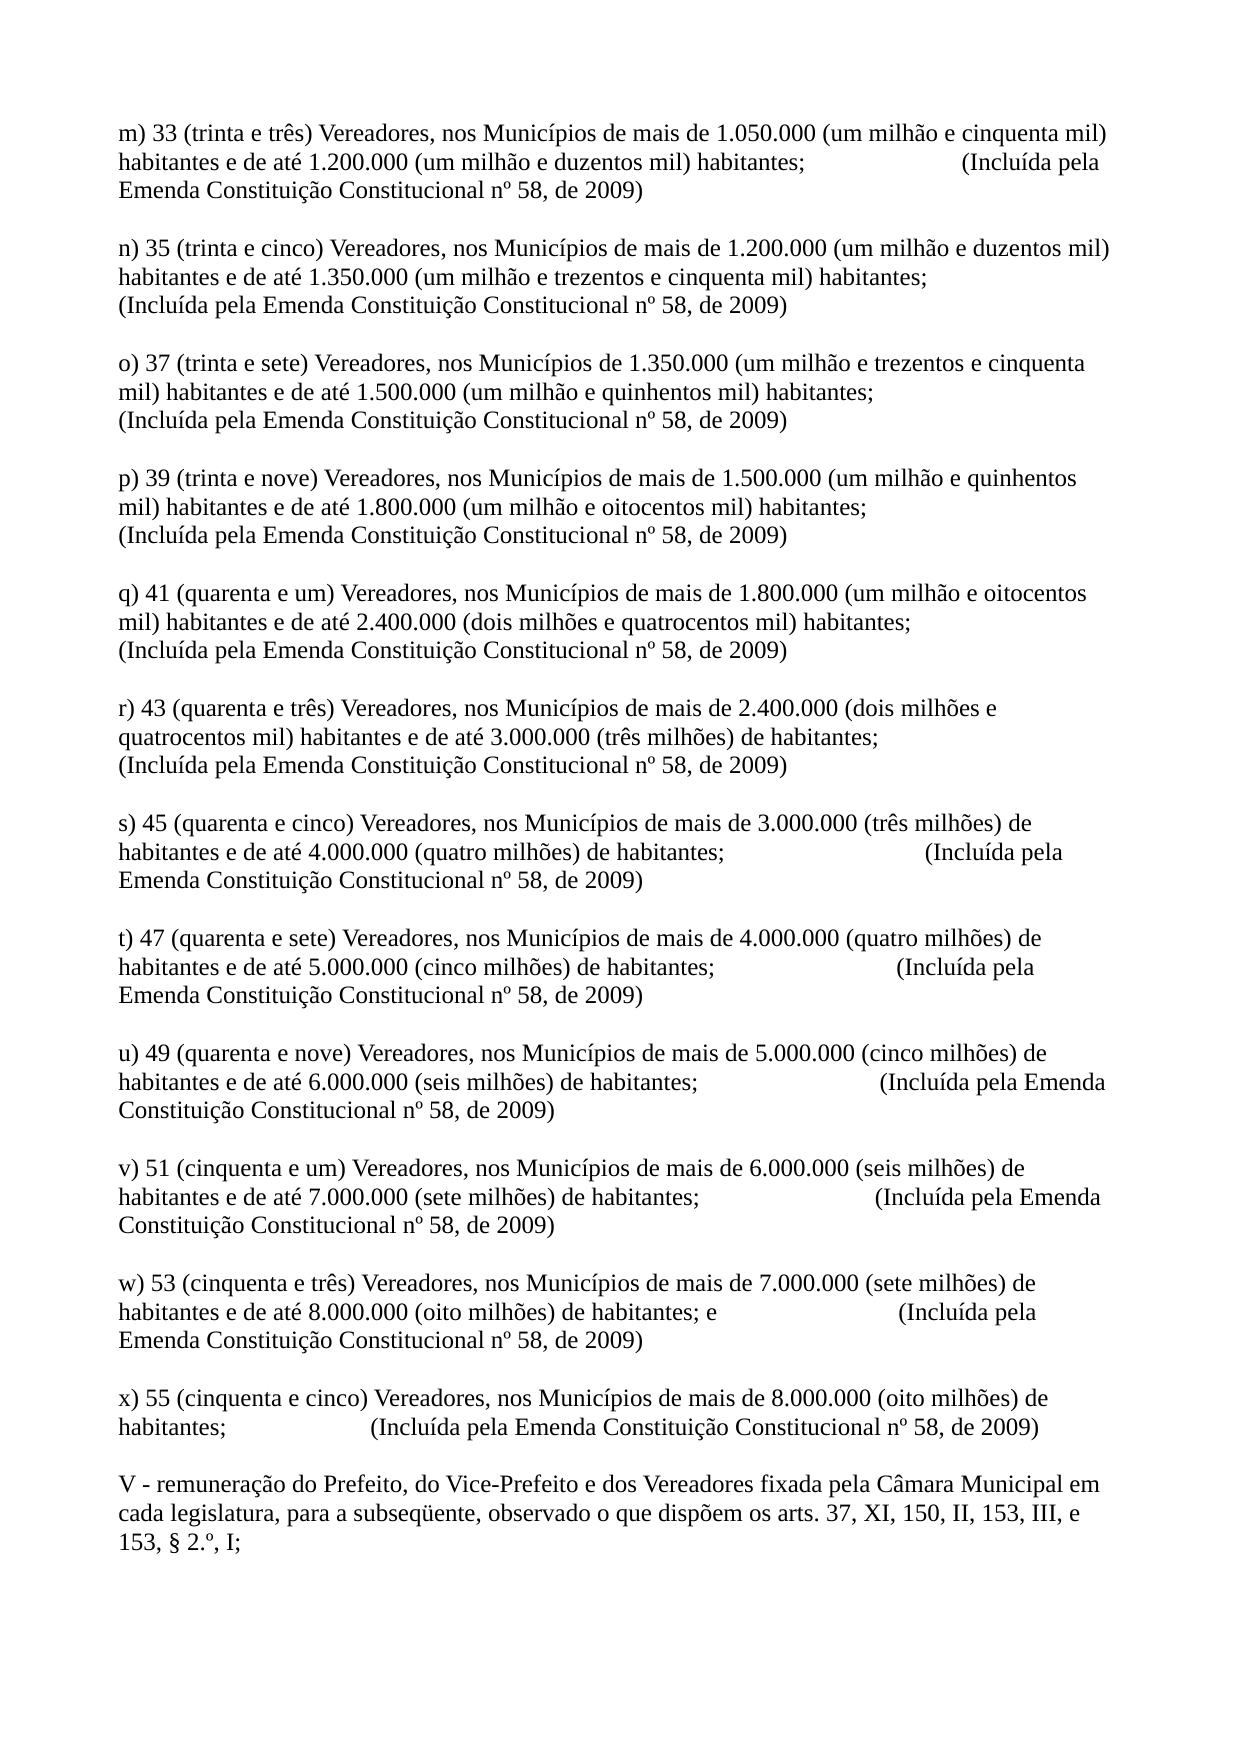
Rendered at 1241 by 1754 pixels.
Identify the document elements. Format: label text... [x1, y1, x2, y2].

text m) 33 (trinta e três) Vereadores, nos Municípios de mais de 1.050.000 (um milhão e cinquenta mil) habitantes e de até 1.200.000 (um milhão e duzentos mil) habitantes; (Incluída pela Emenda Constituição Constitucional nº 58, de 2009) [118, 118, 1122, 204]
text t) 47 (quarenta e sete) Vereadores, nos Municípios de mais de 4.000.000 (quatro milhões) de habitantes e de até 5.000.000 (cinco milhões) de habitantes; (Incluída pela Emenda Constituição Constitucional nº 58, de 2009) [118, 923, 1122, 1009]
text n) 35 (trinta e cinco) Vereadores, nos Municípios de mais de 1.200.000 (um milhão e duzentos mil) habitantes e de até 1.350.000 (um milhão e trezentos e cinquenta mil) habitantes; (Incluída pela Emenda Constituição Constitucional nº 58, de 2009) [118, 233, 1122, 319]
text r) 43 (quarenta e três) Vereadores, nos Municípios de mais de 2.400.000 (dois milhões e quatrocentos mil) habitantes e de até 3.000.000 (três milhões) de habitantes; (Incluída pela Emenda Constituição Constitucional nº 58, de 2009) [118, 693, 1122, 779]
text v) 51 (cinquenta e um) Vereadores, nos Municípios de mais de 6.000.000 (seis milhões) de habitantes e de até 7.000.000 (sete milhões) de habitantes; (Incluída pela Emenda Constituição Constitucional nº 58, de 2009) [118, 1153, 1122, 1239]
text s) 45 (quarenta e cinco) Vereadores, nos Municípios de mais de 3.000.000 (três milhões) de habitantes e de até 4.000.000 (quatro milhões) de habitantes; (Incluída pela Emenda Constituição Constitucional nº 58, de 2009) [118, 808, 1122, 894]
text w) 53 (cinquenta e três) Vereadores, nos Municípios de mais de 7.000.000 (sete milhões) de habitantes e de até 8.000.000 (oito milhões) de habitantes; e (Incluída pela Emenda Constituição Constitucional nº 58, de 2009) [118, 1268, 1122, 1354]
text p) 39 (trinta e nove) Vereadores, nos Municípios de mais de 1.500.000 (um milhão e quinhentos mil) habitantes e de até 1.800.000 (um milhão e oitocentos mil) habitantes; (Incluída pela Emenda Constituição Constitucional nº 58, de 2009) [118, 463, 1122, 549]
text V - remuneração do Prefeito, do Vice-Prefeito e dos Vereadores fixada pela Câmara Municipal em cada legislatura, para a subseqüente, observado o que dispõem os arts. 37, XI, 150, II, 153, III, e 153, § 2.º, I; [118, 1469, 1122, 1556]
text u) 49 (quarenta e nove) Vereadores, nos Municípios de mais de 5.000.000 (cinco milhões) de habitantes e de até 6.000.000 (seis milhões) de habitantes; (Incluída pela Emenda Constituição Constitucional nº 58, de 2009) [118, 1038, 1122, 1124]
text x) 55 (cinquenta e cinco) Vereadores, nos Municípios de mais de 8.000.000 (oito milhões) de habitantes; (Incluída pela Emenda Constituição Constitucional nº 58, de 2009) [118, 1383, 1122, 1441]
text q) 41 (quarenta e um) Vereadores, nos Municípios de mais de 1.800.000 (um milhão e oitocentos mil) habitantes e de até 2.400.000 (dois milhões e quatrocentos mil) habitantes; (Incluída pela Emenda Constituição Constitucional nº 58, de 2009) [118, 578, 1122, 664]
text o) 37 (trinta e sete) Vereadores, nos Municípios de 1.350.000 (um milhão e trezentos e cinquenta mil) habitantes e de até 1.500.000 (um milhão e quinhentos mil) habitantes; (Incluída pela Emenda Constituição Constitucional nº 58, de 2009) [118, 348, 1122, 434]
